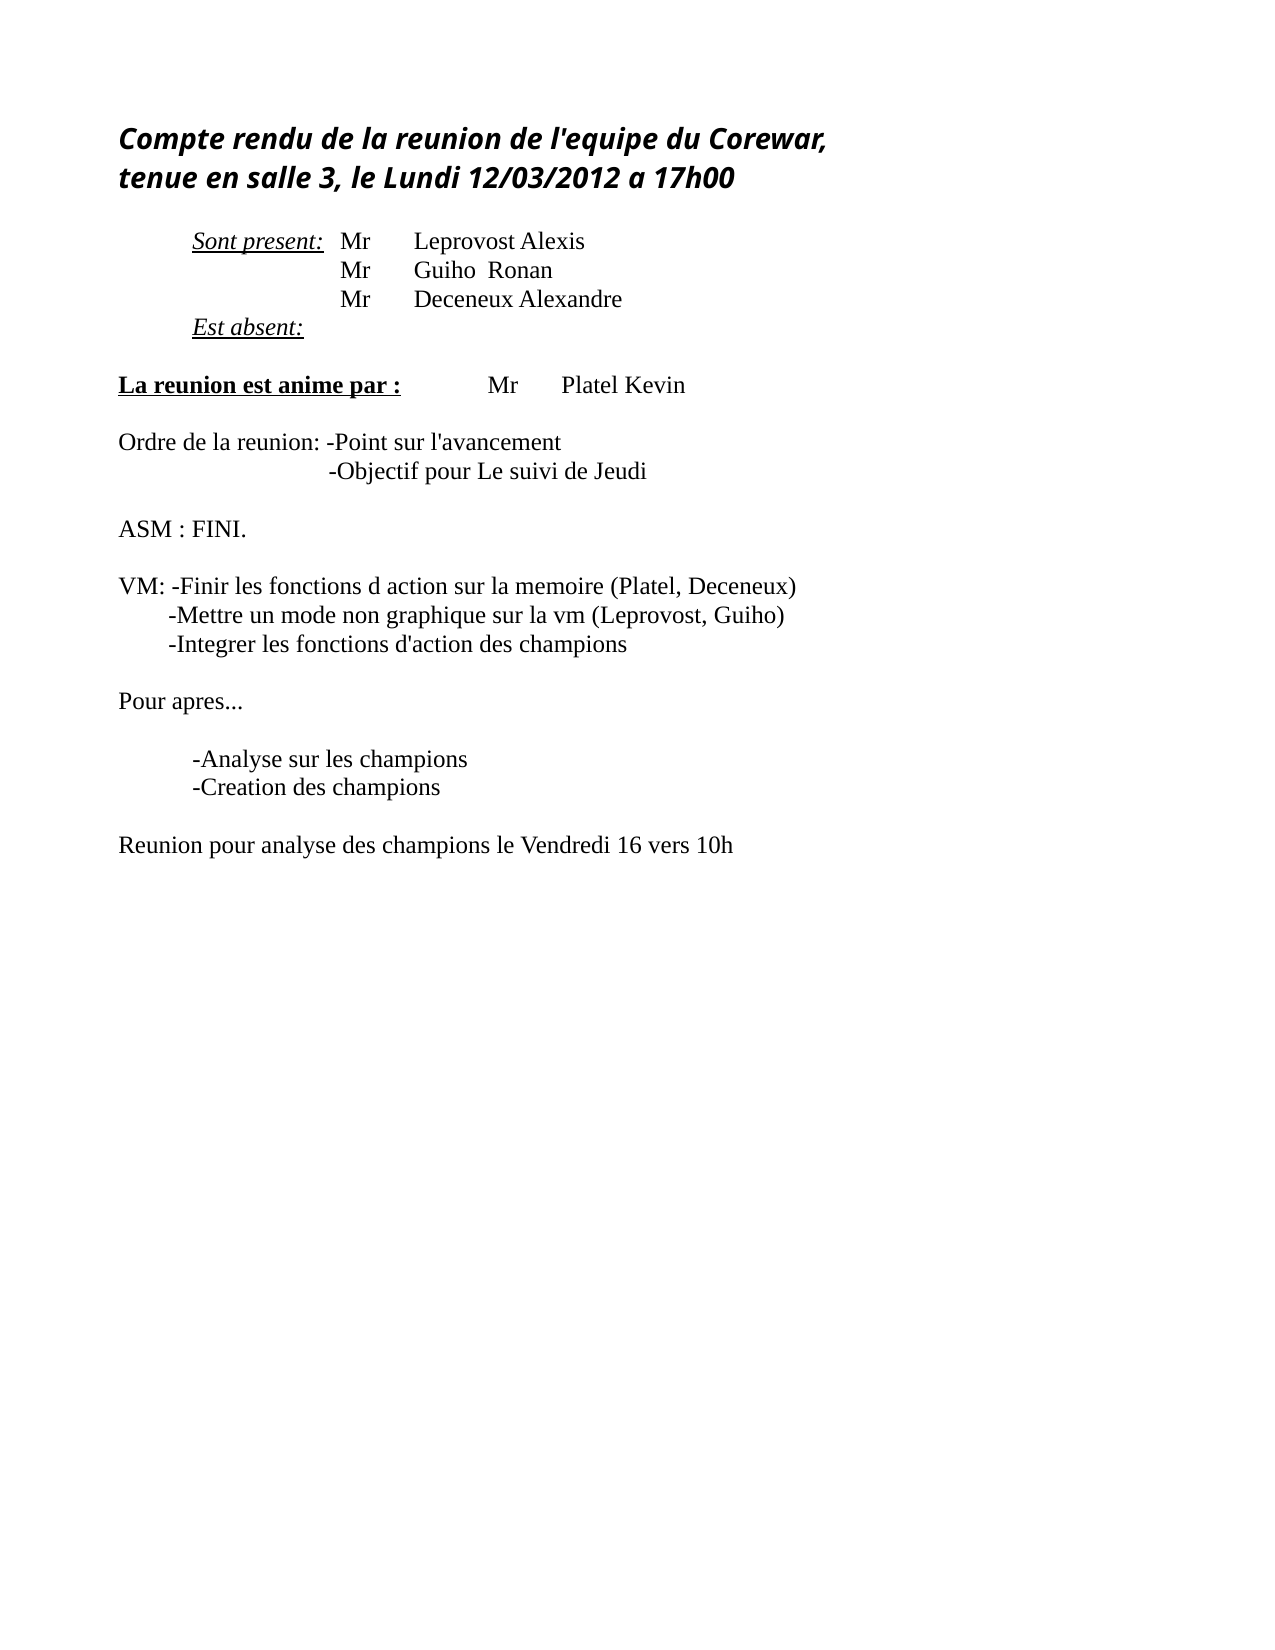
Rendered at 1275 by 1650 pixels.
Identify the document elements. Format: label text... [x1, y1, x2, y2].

text Sont present: Mr Leprovost Alexis [118, 226, 1157, 255]
text -Mettre un mode non graphique sur la vm (Leprovost, Guiho) [118, 600, 1157, 629]
text -Analyse sur les champions [118, 744, 1157, 772]
text Mr Deceneux Alexandre [118, 284, 1157, 312]
text La reunion est anime par : Mr Platel Kevin [118, 370, 1157, 399]
text Ordre de la reunion: -Point sur l'avancement [118, 427, 1157, 456]
text Est absent: [118, 312, 1157, 341]
text -Integrer les fonctions d'action des champions [118, 629, 1157, 657]
text ASM : FINI. [118, 514, 1157, 542]
text Mr Guiho Ronan [118, 255, 1157, 284]
text -Objectif pour Le suivi de Jeudi [118, 456, 1157, 485]
text Reunion pour analyse des champions le Vendredi 16 vers 10h [118, 830, 1157, 859]
text Pour apres... [118, 686, 1157, 715]
text tenue en salle 3, le Lundi 12/03/2012 a 17h00 [118, 158, 1157, 197]
text VM: -Finir les fonctions d action sur la memoire (Platel, Deceneux) [118, 571, 1157, 600]
text -Creation des champions [118, 772, 1157, 801]
text Compte rendu de la reunion de l'equipe du Corewar, [118, 118, 1157, 158]
